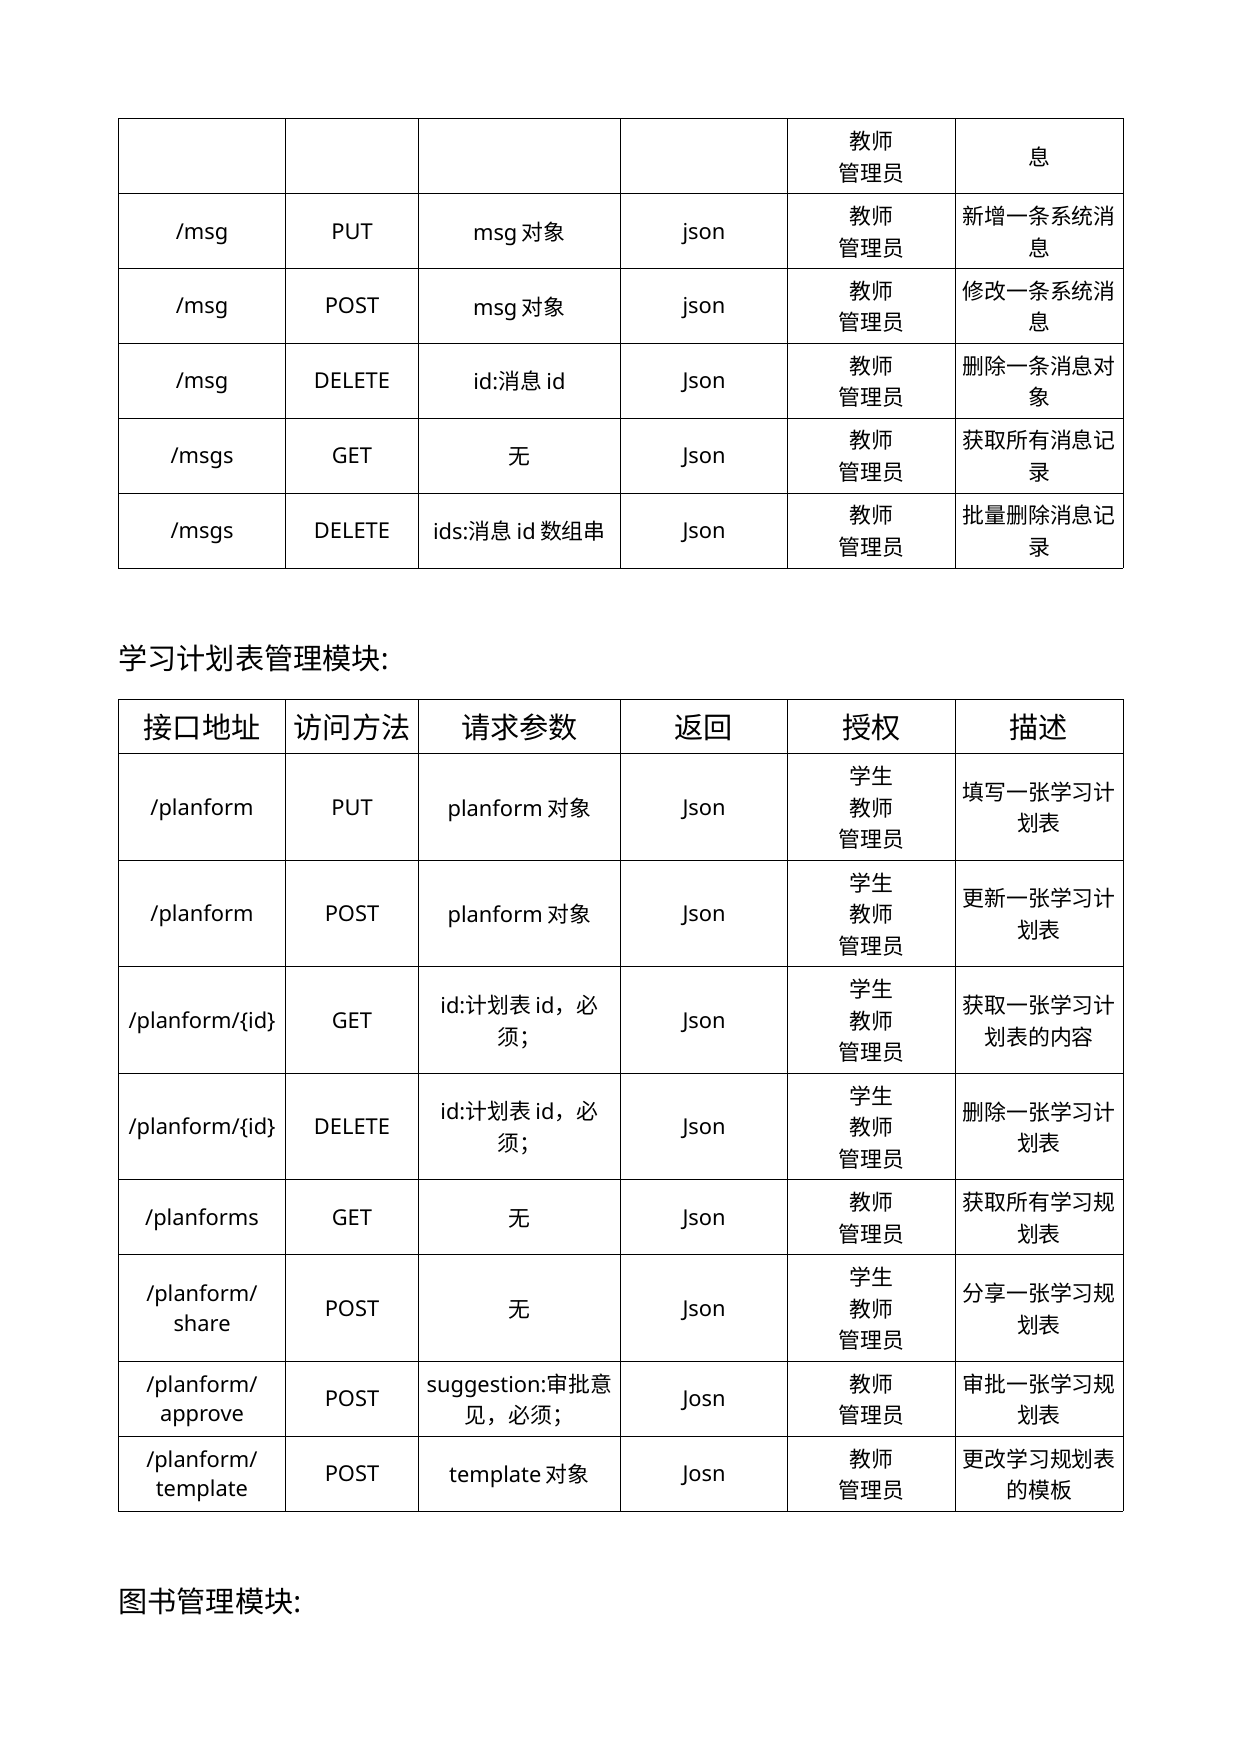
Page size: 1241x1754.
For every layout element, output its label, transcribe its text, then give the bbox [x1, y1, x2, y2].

table_cell 教师 管理员 [788, 494, 955, 567]
table_cell 教师 管理员 [788, 269, 955, 343]
table_cell 学生 教师 管理员 [788, 754, 955, 860]
table_cell /msg [119, 194, 285, 268]
table_cell 学生 教师 管理员 [788, 1255, 955, 1361]
table_cell json [621, 194, 787, 268]
table_cell POST [286, 1362, 418, 1436]
table_cell template对象 [419, 1437, 620, 1511]
table_header 访问方法 [286, 700, 418, 753]
table_cell DELETE [286, 494, 418, 567]
table_cell json [621, 269, 787, 343]
table_cell /planform/approve [119, 1362, 285, 1436]
table_cell 教师 管理员 [788, 194, 955, 268]
table_cell 获取一张学习计划表的内容 [956, 967, 1123, 1073]
table_cell 无 [419, 1180, 620, 1254]
table_cell [119, 119, 285, 193]
table_cell ids:消息id数组串 [419, 494, 620, 567]
table_cell msg对象 [419, 194, 620, 268]
table_cell /planform/{id} [119, 1074, 285, 1179]
table_cell /msg [119, 344, 285, 418]
table_cell id:消息id [419, 344, 620, 418]
table_cell 更新一张学习计划表 [956, 861, 1123, 966]
table_cell 教师 管理员 [788, 344, 955, 418]
table_cell 无 [419, 419, 620, 493]
table_cell PUT [286, 754, 418, 860]
table_cell 教师 管理员 [788, 119, 955, 193]
table_cell /msg [119, 269, 285, 343]
table_cell [621, 119, 787, 193]
table_cell 分享一张学习规划表 [956, 1255, 1123, 1361]
table_cell 修改一条系统消息 [956, 269, 1123, 343]
table_cell 教师 管理员 [788, 419, 955, 493]
table_cell msg对象 [419, 269, 620, 343]
table_cell Josn [621, 1437, 787, 1511]
table_cell Json [621, 344, 787, 418]
table_cell PUT [286, 194, 418, 268]
table_cell planform对象 [419, 861, 620, 966]
table_cell GET [286, 967, 418, 1073]
table_header 授权 [788, 700, 955, 753]
table_cell Json [621, 754, 787, 860]
table_cell 学生 教师 管理员 [788, 861, 955, 966]
table_cell id:计划表id，必须； [419, 1074, 620, 1179]
table_cell Json [621, 1074, 787, 1179]
table_cell DELETE [286, 1074, 418, 1179]
table_cell POST [286, 861, 418, 966]
table_cell 新增一条系统消息 [956, 194, 1123, 268]
table_header 描述 [956, 700, 1123, 753]
table_header 返回 [621, 700, 787, 753]
table_cell Json [621, 861, 787, 966]
table_cell Json [621, 1255, 787, 1361]
table_cell [286, 119, 418, 193]
table_cell 息 [956, 119, 1123, 193]
table_cell suggestion:审批意见，必须； [419, 1362, 620, 1436]
table_cell Json [621, 1180, 787, 1254]
table_cell /planforms [119, 1180, 285, 1254]
table_cell POST [286, 269, 418, 343]
table_cell 教师 管理员 [788, 1362, 955, 1436]
table_cell 教师 管理员 [788, 1437, 955, 1511]
table_cell 删除一条消息对象 [956, 344, 1123, 418]
table_cell GET [286, 1180, 418, 1254]
table_cell /planform/template [119, 1437, 285, 1511]
table_cell Josn [621, 1362, 787, 1436]
table_cell POST [286, 1437, 418, 1511]
table_cell [419, 119, 620, 193]
table_cell /planform/{id} [119, 967, 285, 1073]
table_cell 获取所有学习规划表 [956, 1180, 1123, 1254]
table_cell 学生 教师 管理员 [788, 1074, 955, 1179]
table_cell Json [621, 494, 787, 567]
table_cell id:计划表id，必须； [419, 967, 620, 1073]
table_cell /planform [119, 861, 285, 966]
table_cell 获取所有消息记录 [956, 419, 1123, 493]
table_cell 教师 管理员 [788, 1180, 955, 1254]
table_cell GET [286, 419, 418, 493]
table_cell 批量删除消息记录 [956, 494, 1123, 567]
table_cell 审批一张学习规划表 [956, 1362, 1123, 1436]
table_cell 填写一张学习计划表 [956, 754, 1123, 860]
table_cell /msgs [119, 494, 285, 567]
table_header 接口地址 [119, 700, 285, 753]
table_header 请求参数 [419, 700, 620, 753]
table_cell /planform/share [119, 1255, 285, 1361]
table_cell 学生 教师 管理员 [788, 967, 955, 1073]
table_cell /msgs [119, 419, 285, 493]
text 学习计划表管理模块: [118, 636, 1122, 678]
text 图书管理模块: [118, 1579, 1122, 1621]
table_cell 更改学习规划表的模板 [956, 1437, 1123, 1511]
table_cell 删除一张学习计划表 [956, 1074, 1123, 1179]
table_cell /planform [119, 754, 285, 860]
table_cell DELETE [286, 344, 418, 418]
table_cell Json [621, 419, 787, 493]
table_cell 无 [419, 1255, 620, 1361]
table_cell Json [621, 967, 787, 1073]
table_cell planform对象 [419, 754, 620, 860]
table_cell POST [286, 1255, 418, 1361]
